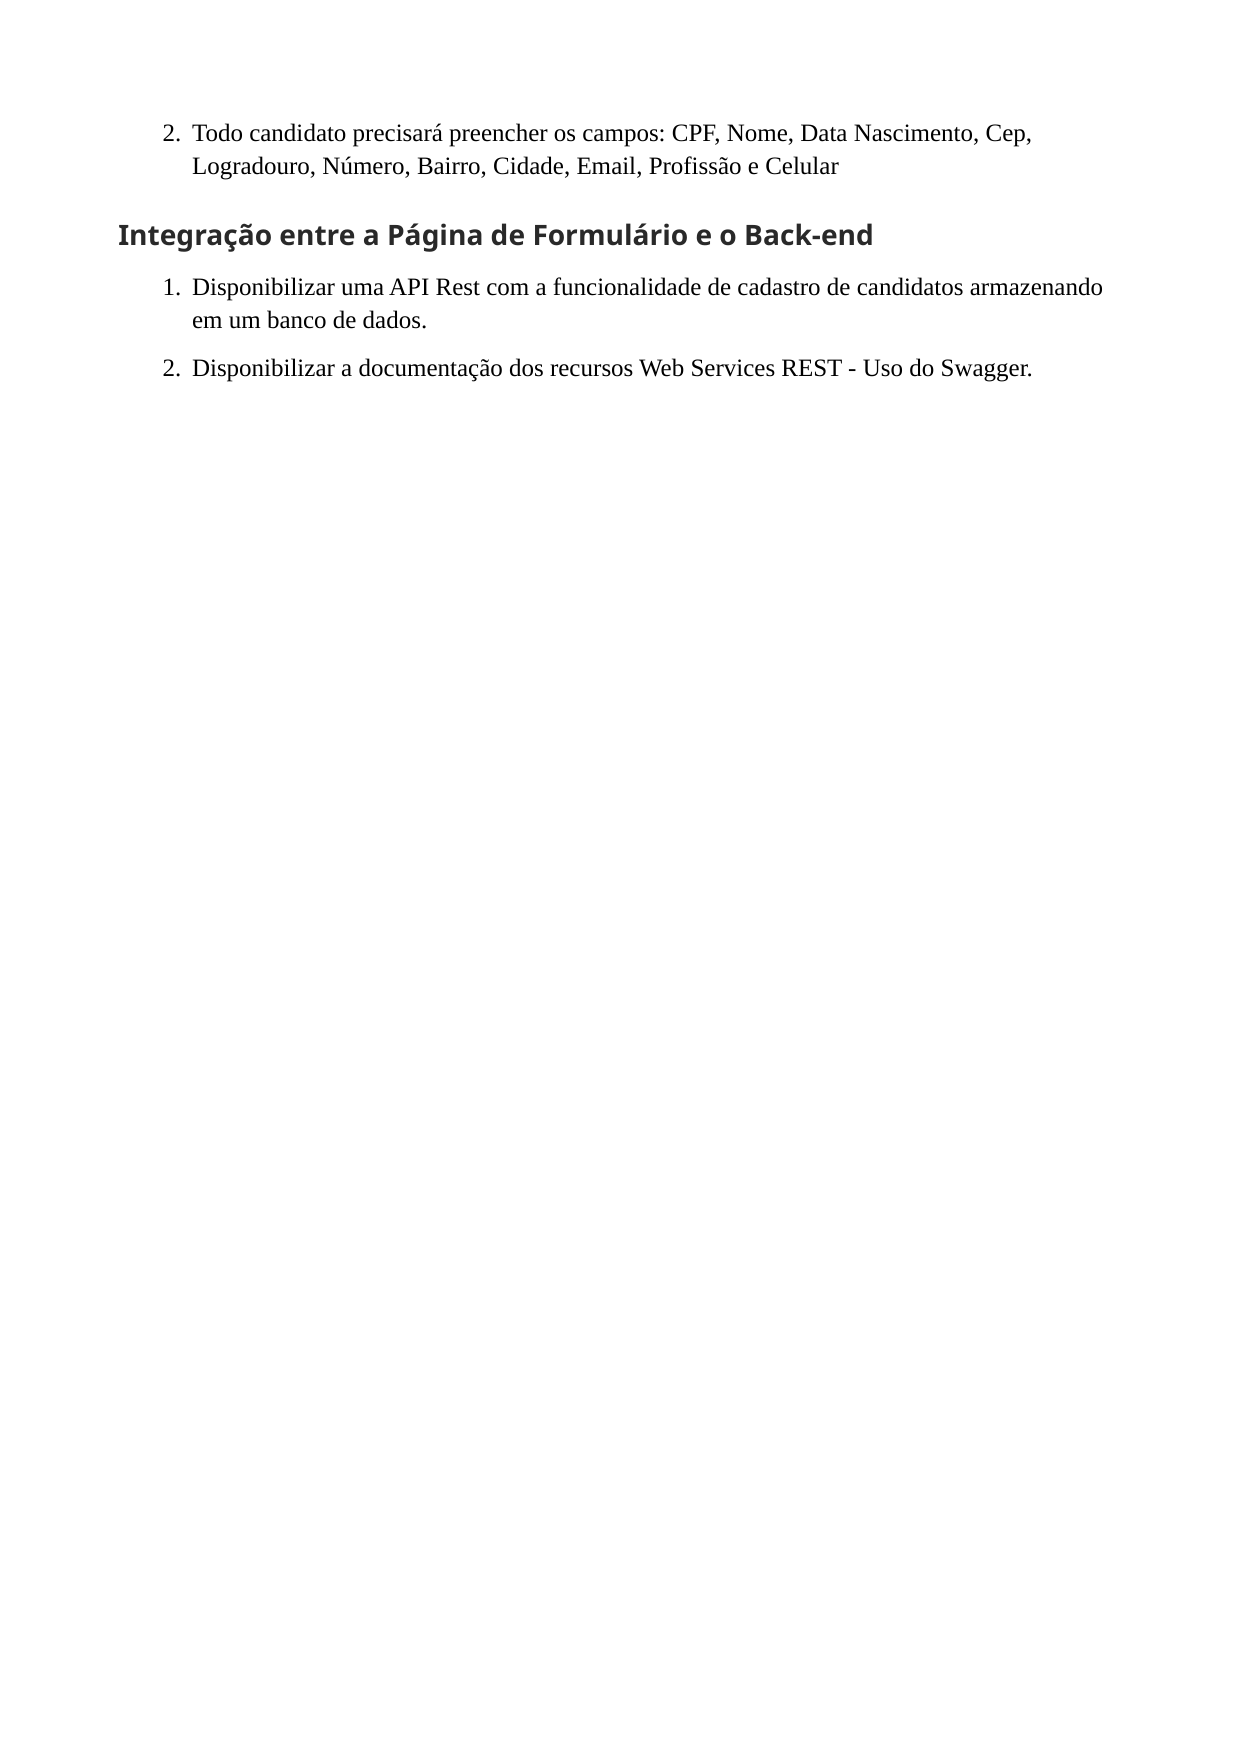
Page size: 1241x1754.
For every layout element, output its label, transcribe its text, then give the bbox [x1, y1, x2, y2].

list Disponibilizar uma API Rest com a funcionalidade de cadastro de candidatos armazenando em um banco de dados. [162, 272, 1122, 333]
list Disponibilizar a documentação dos recursos Web Services REST - Uso do Swagger. [162, 353, 1122, 382]
list Todo candidato precisará preencher os campos: CPF, Nome, Data Nascimento, Cep, Logradouro, Número, Bairro, Cidade, Email, Profissão e Celular [162, 118, 1122, 180]
subtitle Integração entre a Página de Formulário e o Back-end [118, 215, 1122, 254]
